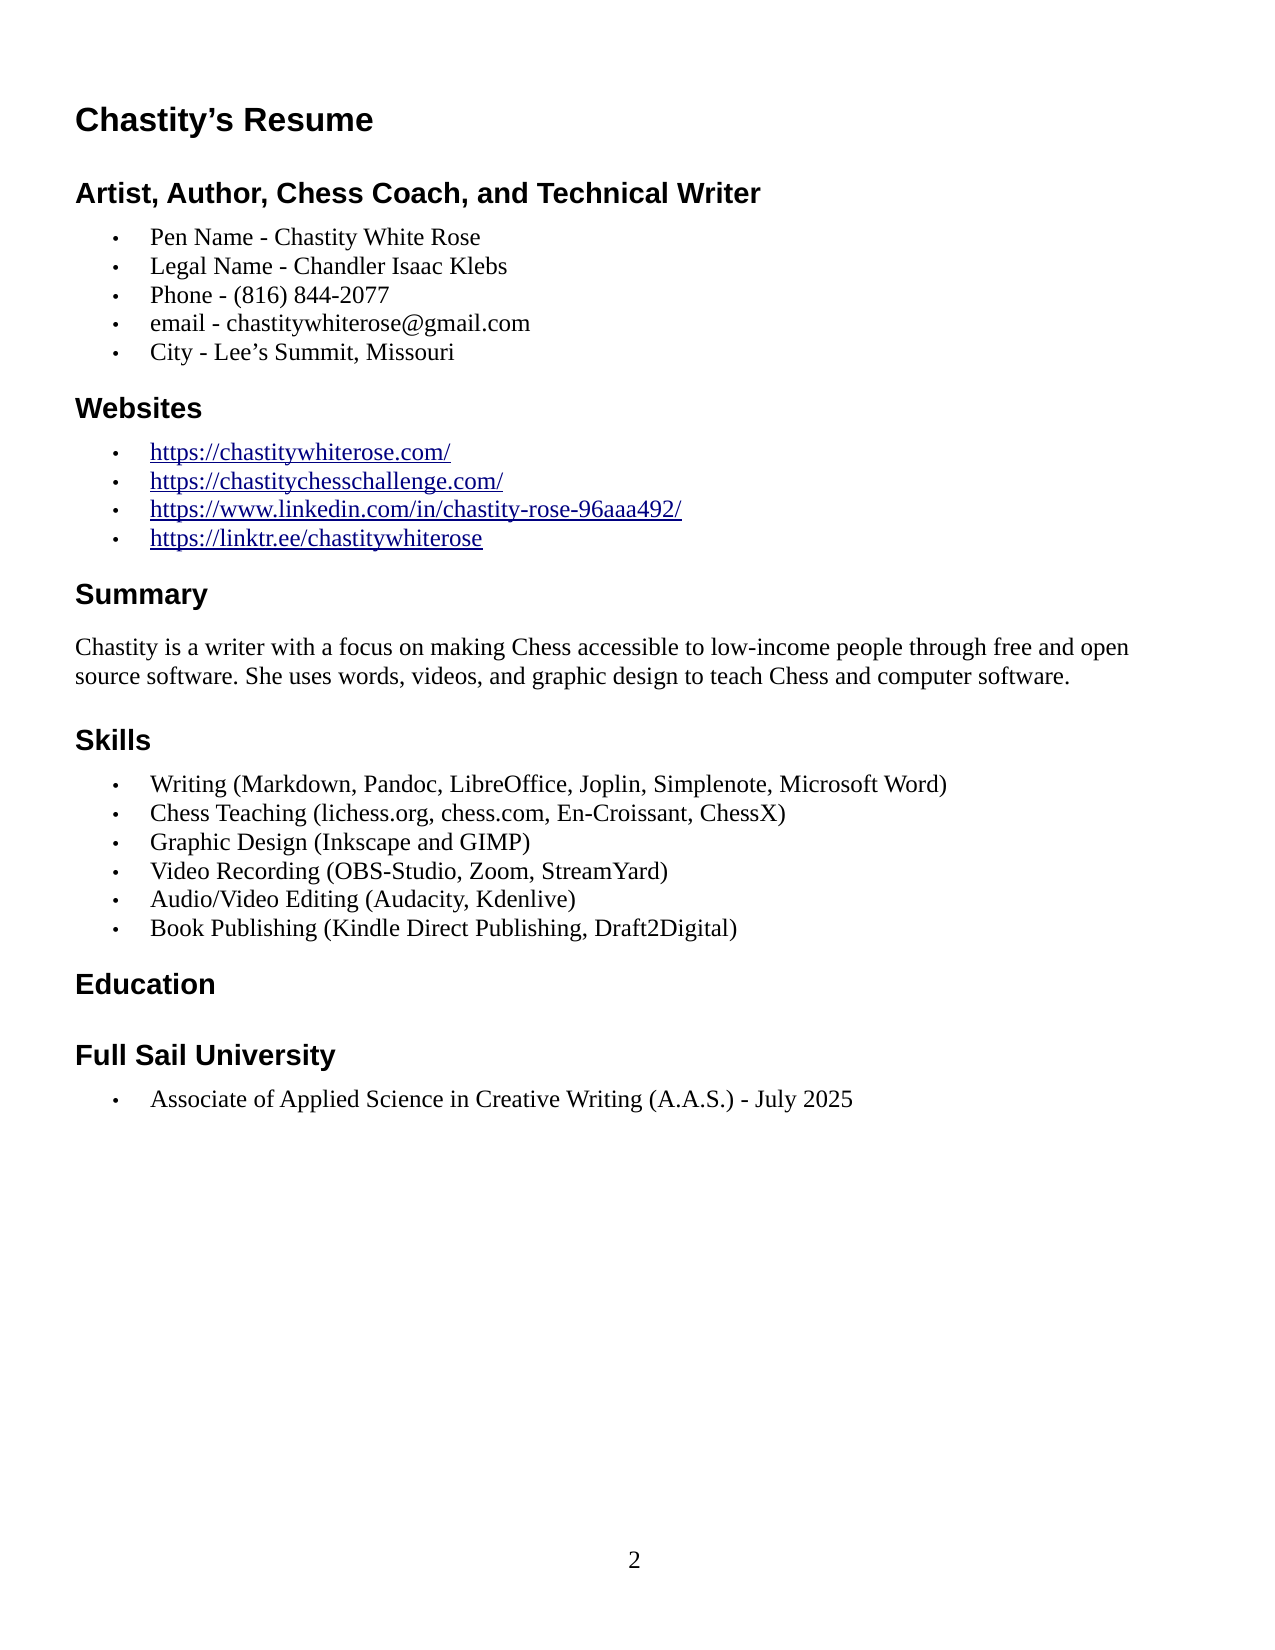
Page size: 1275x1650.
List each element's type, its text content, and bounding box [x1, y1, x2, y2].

list https://chastitychesschallenge.com/ [112, 466, 1200, 494]
text Chastity is a writer with a focus on making Chess accessible to low-income people through free and open source software. She uses words, videos, and graphic design to teach Chess and computer software. [75, 632, 1200, 689]
list Associate of Applied Science in Creative Writing (A.A.S.) - July 2025 [112, 1084, 1200, 1113]
list https://chastitywhiterose.com/ [112, 437, 1200, 466]
list Phone - (816) 844-2077 [112, 280, 1200, 308]
list City - Lee’s Summit, Missouri [112, 337, 1200, 366]
list Legal Name - Chandler Isaac Klebs [112, 251, 1200, 280]
subtitle Artist, Author, Chess Coach, and Technical Writer [75, 176, 1200, 210]
list Writing (Markdown, Pandoc, LibreOffice, Joplin, Simplenote, Microsoft Word) [112, 769, 1200, 798]
subtitle Full Sail University [75, 1038, 1200, 1072]
subtitle Skills [75, 723, 1200, 757]
list https://linktr.ee/chastitywhiterose [112, 523, 1200, 552]
list Book Publishing (Kindle Direct Publishing, Draft2Digital) [112, 913, 1200, 942]
list Video Recording (OBS-Studio, Zoom, StreamYard) [112, 856, 1200, 884]
list Graphic Design (Inkscape and GIMP) [112, 827, 1200, 856]
list email - chastitywhiterose@gmail.com [112, 308, 1200, 337]
list Pen Name - Chastity White Rose [112, 222, 1200, 251]
subtitle Summary [75, 577, 1200, 611]
list Audio/Video Editing (Audacity, Kdenlive) [112, 884, 1200, 913]
subtitle Education [75, 967, 1200, 1001]
subtitle Websites [75, 391, 1200, 424]
subtitle Chastity’s Resume [75, 100, 1200, 139]
list https://www.linkedin.com/in/chastity-rose-96aaa492/ [112, 494, 1200, 523]
list Chess Teaching (lichess.org, chess.com, En-Croissant, ChessX) [112, 798, 1200, 827]
